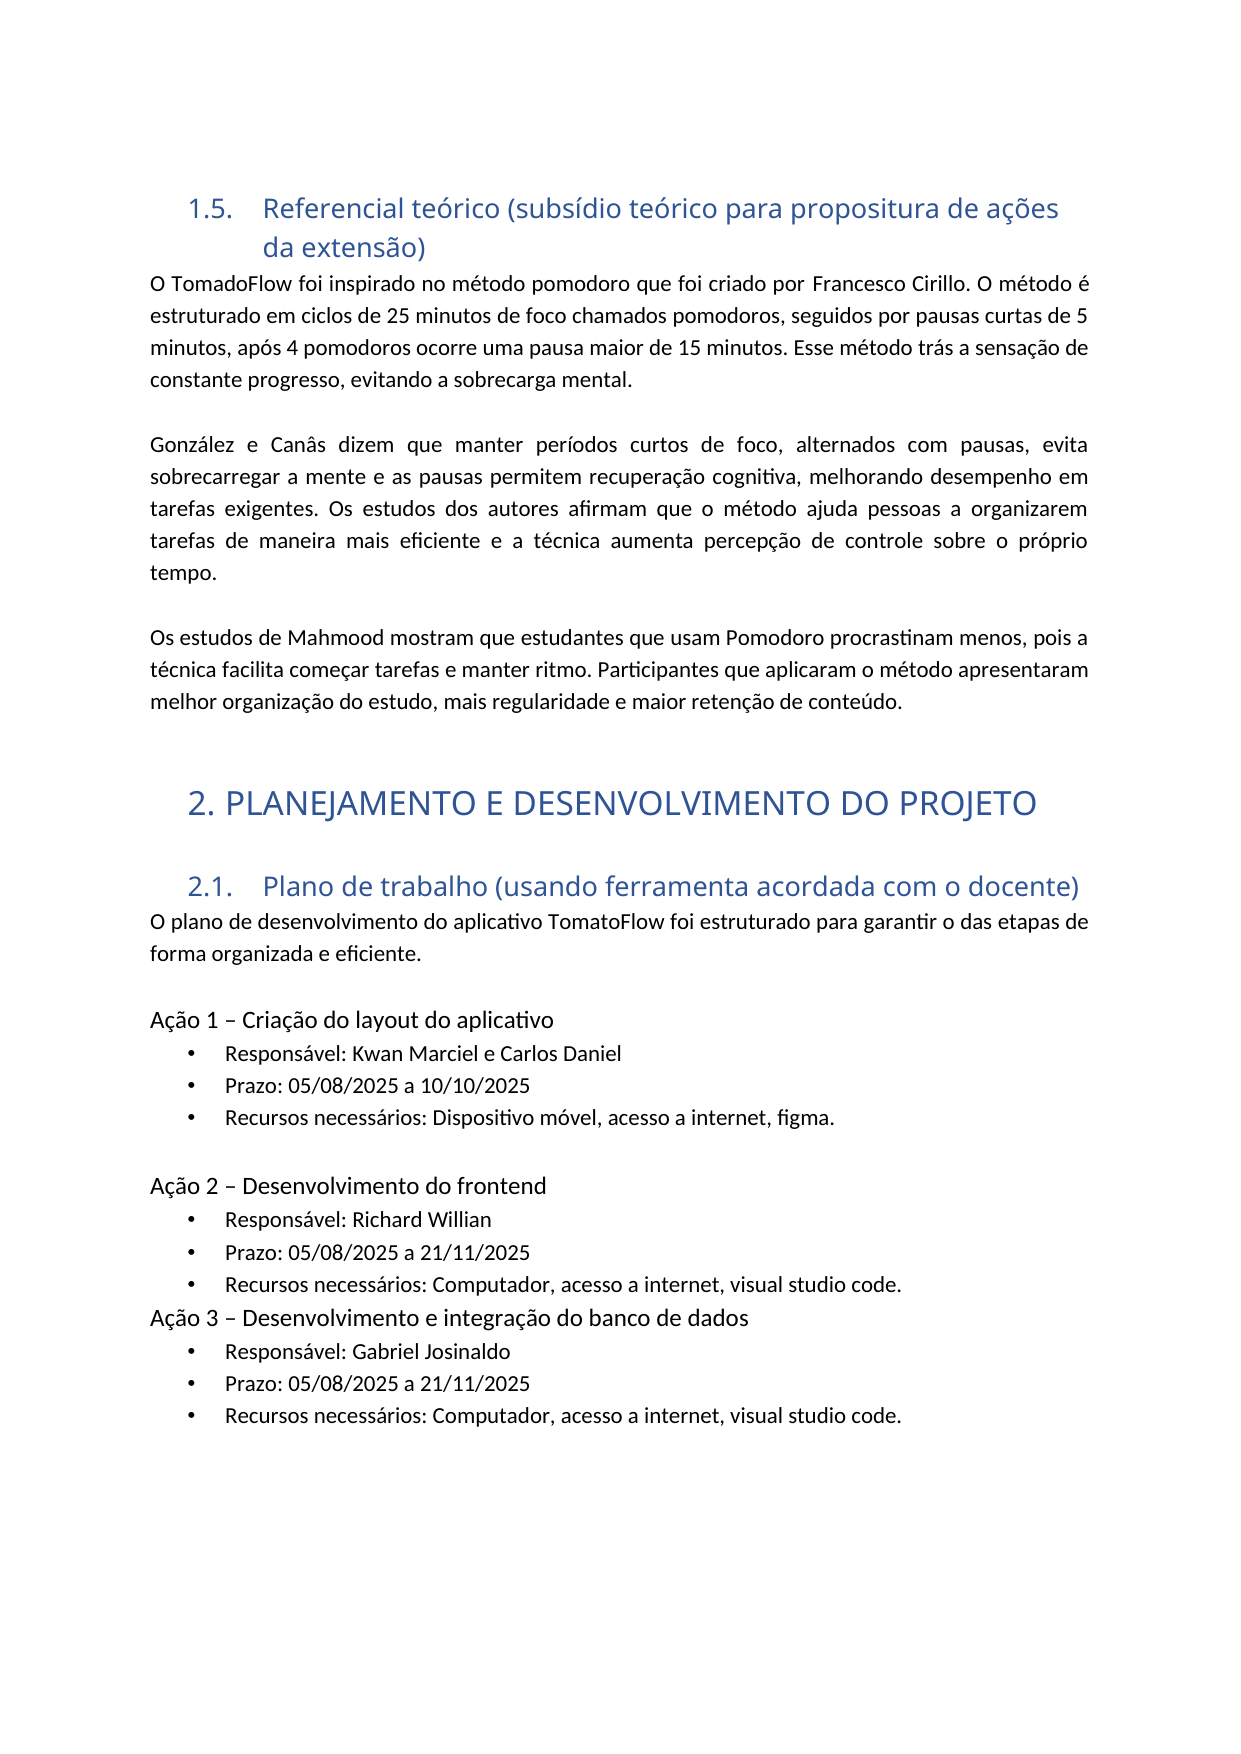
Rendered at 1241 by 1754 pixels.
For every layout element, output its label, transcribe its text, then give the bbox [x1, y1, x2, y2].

list Recursos necessários: Computador, acesso a internet, visual studio code. [187, 1401, 1090, 1429]
text González e Canâs dizem que manter períodos curtos de foco, alternados com pausas, evita sobrecarregar a mente e as pausas permitem recuperação cognitiva, melhorando desempenho em tarefas exigentes. Os estudos dos autores afirmam que o método ajuda pessoas a organizarem tarefas de maneira mais eficiente e a técnica aumenta percepção de controle sobre o próprio tempo. [150, 430, 1090, 586]
list Responsável: Kwan Marciel e Carlos Daniel [187, 1039, 1090, 1067]
text Ação 3 – Desenvolvimento e integração do banco de dados [150, 1302, 1090, 1332]
text O TomadoFlow foi inspirado no método pomodoro que foi criado por Francesco Cirillo. O método é estruturado em ciclos de 25 minutos de foco chamados pomodoros, seguidos por pausas curtas de 5 minutos, após 4 pomodoros ocorre uma pausa maior de 15 minutos. Esse método trás a sensação de constante progresso, evitando a sobrecarga mental. [150, 269, 1090, 393]
list Prazo: 05/08/2025 a 10/10/2025 [187, 1071, 1090, 1099]
subtitle Referencial teórico (subsídio teórico para propositura de ações da extensão) [187, 189, 1090, 266]
text O plano de desenvolvimento do aplicativo TomatoFlow foi estruturado para garantir o das etapas de forma organizada e eficiente. [150, 907, 1090, 967]
list Recursos necessários: Computador, acesso a internet, visual studio code. [187, 1270, 1090, 1298]
text Ação 2 – Desenvolvimento do frontend [150, 1170, 1090, 1201]
list Prazo: 05/08/2025 a 21/11/2025 [187, 1369, 1090, 1397]
text Ação 1 – Criação do layout do aplicativo [150, 1004, 1090, 1034]
subtitle PLANEJAMENTO E DESENVOLVIMENTO DO PROJETO [187, 779, 1090, 825]
text Os estudos de Mahmood mostram que estudantes que usam Pomodoro procrastinam menos, pois a técnica facilita começar tarefas e manter ritmo. Participantes que aplicaram o método apresentaram melhor organização do estudo, mais regularidade e maior retenção de conteúdo. [150, 623, 1090, 715]
list Recursos necessários: Dispositivo móvel, acesso a internet, figma. [187, 1103, 1090, 1131]
list Responsável: Richard Willian [187, 1205, 1090, 1233]
list Prazo: 05/08/2025 a 21/11/2025 [187, 1238, 1090, 1266]
list Responsável: Gabriel Josinaldo [187, 1337, 1090, 1365]
subtitle Plano de trabalho (usando ferramenta acordada com o docente) [187, 867, 1090, 904]
